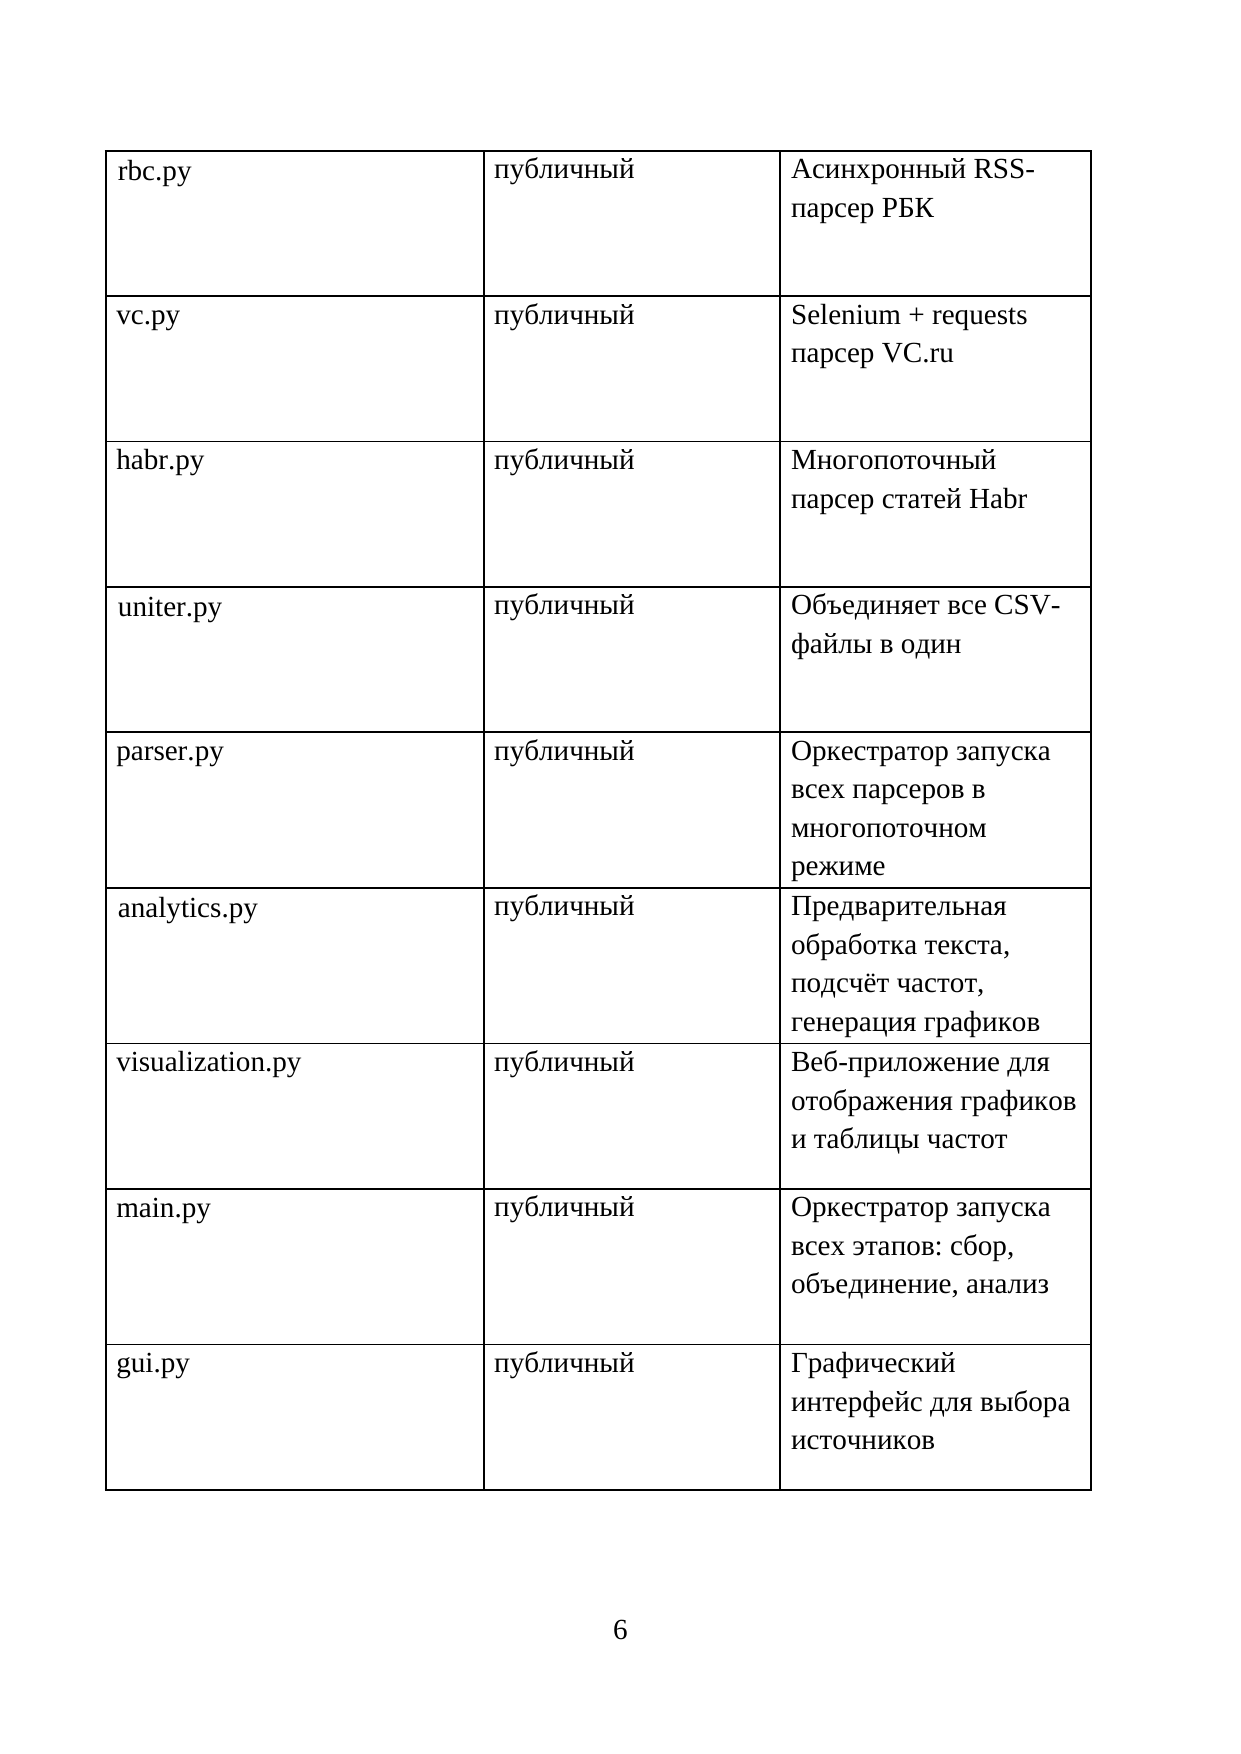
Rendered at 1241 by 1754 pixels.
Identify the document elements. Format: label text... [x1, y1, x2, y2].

table_cell публичный [485, 733, 779, 887]
table_header uniter.py [116, 588, 238, 629]
table_cell [107, 152, 483, 295]
table_cell [107, 889, 483, 1043]
table_header analytics.py [116, 889, 276, 930]
table_cell публичный [485, 297, 779, 441]
table_cell Оркестратор запуска всех этапов: сбор, объединение, анализ [781, 1190, 1090, 1344]
table_cell vc.py [107, 297, 483, 441]
table_cell публичный [485, 1190, 779, 1344]
table_cell habr.py [107, 442, 483, 586]
table_cell Веб-приложение для отображения графиков и таблицы частот [781, 1044, 1090, 1188]
table_cell main.py [107, 1190, 483, 1344]
table_cell публичный [485, 152, 779, 295]
table_cell публичный [485, 588, 779, 731]
table_cell gui.py [107, 1345, 483, 1489]
table_cell Асинхронный RSS-парсер РБК [781, 152, 1090, 295]
table_cell Оркестратор запуска всех парсеров в многопоточном режиме [781, 733, 1090, 887]
table_cell parser.py [107, 733, 483, 887]
table_cell Объединяет все CSV-файлы в один [781, 588, 1090, 731]
table_cell Многопоточный парсер статей Habr [781, 442, 1090, 586]
table_header rbc.py [116, 152, 201, 193]
table_cell публичный [485, 889, 779, 1043]
table_cell публичный [485, 1044, 779, 1188]
table_cell Графический интерфейс для выбора источников [781, 1345, 1090, 1489]
table_cell Предварительная обработка текста, подсчёт частот, генерация графиков [781, 889, 1090, 1043]
table_cell Selenium + requests парсер VC.ru [781, 297, 1090, 441]
table_cell публичный [485, 442, 779, 586]
table_cell публичный [485, 1345, 779, 1489]
table_cell visualization.py [107, 1044, 483, 1188]
table_cell [107, 588, 483, 731]
